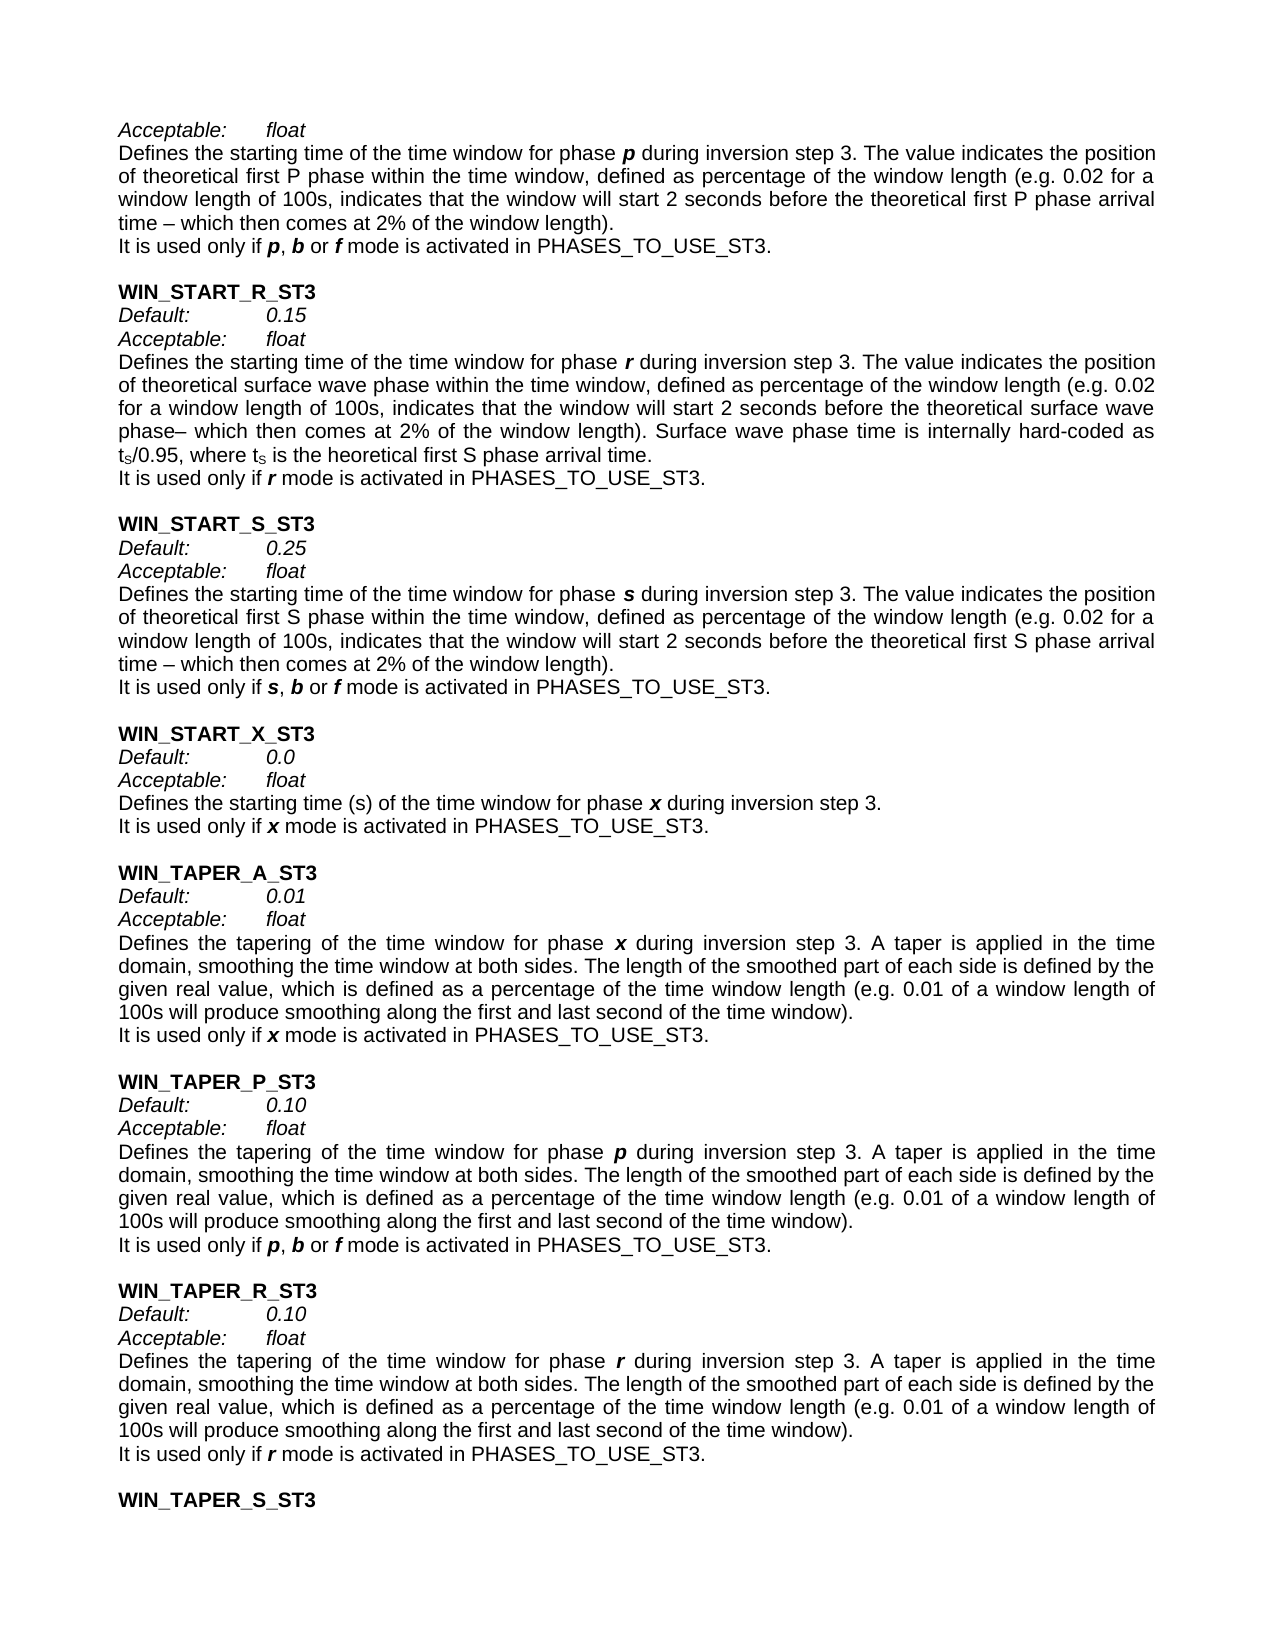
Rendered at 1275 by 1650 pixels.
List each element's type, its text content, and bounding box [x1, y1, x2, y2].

text Default: 0.15 [118, 304, 1157, 327]
text WIN_START_X_ST3 [118, 722, 1157, 745]
text It is used only if s, b or f mode is activated in PHASES_TO_USE_ST3. [118, 676, 1157, 699]
text WIN_TAPER_A_ST3 [118, 861, 1157, 885]
text Defines the tapering of the time window for phase p during inversion step 3. A taper is applied in the time domain, smoothing the time window at both sides. The length of the smoothed part of each side is defined by the given real value, which is defined as a percentage of the time window length (e.g. 0.01 of a window length of 100s will produce smoothing along the first and last second of the time window). [118, 1140, 1157, 1233]
text Acceptable: float [118, 768, 1157, 792]
text WIN_TAPER_S_ST3 [118, 1489, 1157, 1512]
text Defines the tapering of the time window for phase r during inversion step 3. A taper is applied in the time domain, smoothing the time window at both sides. The length of the smoothed part of each side is defined by the given real value, which is defined as a percentage of the time window length (e.g. 0.01 of a window length of 100s will produce smoothing along the first and last second of the time window). [118, 1349, 1157, 1442]
text Defines the tapering of the time window for phase x during inversion step 3. A taper is applied in the time domain, smoothing the time window at both sides. The length of the smoothed part of each side is defined by the given real value, which is defined as a percentage of the time window length (e.g. 0.01 of a window length of 100s will produce smoothing along the first and last second of the time window). [118, 931, 1157, 1024]
text It is used only if x mode is activated in PHASES_TO_USE_ST3. [118, 1024, 1157, 1047]
text Acceptable: float [118, 1326, 1157, 1349]
text Defines the starting time (s) of the time window for phase x during inversion step 3. [118, 792, 1157, 815]
text Acceptable: float [118, 908, 1157, 931]
text It is used only if x mode is activated in PHASES_TO_USE_ST3. [118, 815, 1157, 838]
text It is used only if p, b or f mode is activated in PHASES_TO_USE_ST3. [118, 1233, 1157, 1256]
text Default: 0.01 [118, 885, 1157, 908]
text WIN_TAPER_R_ST3 [118, 1279, 1157, 1303]
text WIN_TAPER_P_ST3 [118, 1071, 1157, 1094]
text Default: 0.25 [118, 536, 1157, 559]
text It is used only if p, b or f mode is activated in PHASES_TO_USE_ST3. [118, 234, 1157, 257]
text Defines the starting time of the time window for phase p during inversion step 3. The value indicates the position of theoretical first P phase within the time window, defined as percentage of the window length (e.g. 0.02 for a window length of 100s, indicates that the window will start 2 seconds before the theoretical first P phase arrival time – which then comes at 2% of the window length). [118, 141, 1157, 234]
text Acceptable: float [118, 327, 1157, 350]
text Acceptable: float [118, 118, 1157, 141]
text It is used only if r mode is activated in PHASES_TO_USE_ST3. [118, 1442, 1157, 1465]
text Acceptable: float [118, 559, 1157, 583]
text It is used only if r mode is activated in PHASES_TO_USE_ST3. [118, 467, 1157, 490]
text Default: 0.10 [118, 1094, 1157, 1117]
text Defines the starting time of the time window for phase r during inversion step 3. The value indicates the position of theoretical surface wave phase within the time window, defined as percentage of the window length (e.g. 0.02 for a window length of 100s, indicates that the window will start 2 seconds before the theoretical surface wave phase– which then comes at 2% of the window length). Surface wave phase time is internally hard-coded as tS/0.95, where tS is the heoretical first S phase arrival time. [118, 350, 1157, 467]
text Defines the starting time of the time window for phase s during inversion step 3. The value indicates the position of theoretical first S phase within the time window, defined as percentage of the window length (e.g. 0.02 for a window length of 100s, indicates that the window will start 2 seconds before the theoretical first S phase arrival time – which then comes at 2% of the window length). [118, 583, 1157, 676]
text WIN_START_S_ST3 [118, 513, 1157, 536]
text Default: 0.0 [118, 745, 1157, 768]
text WIN_START_R_ST3 [118, 281, 1157, 304]
text Default: 0.10 [118, 1303, 1157, 1326]
text Acceptable: float [118, 1117, 1157, 1140]
